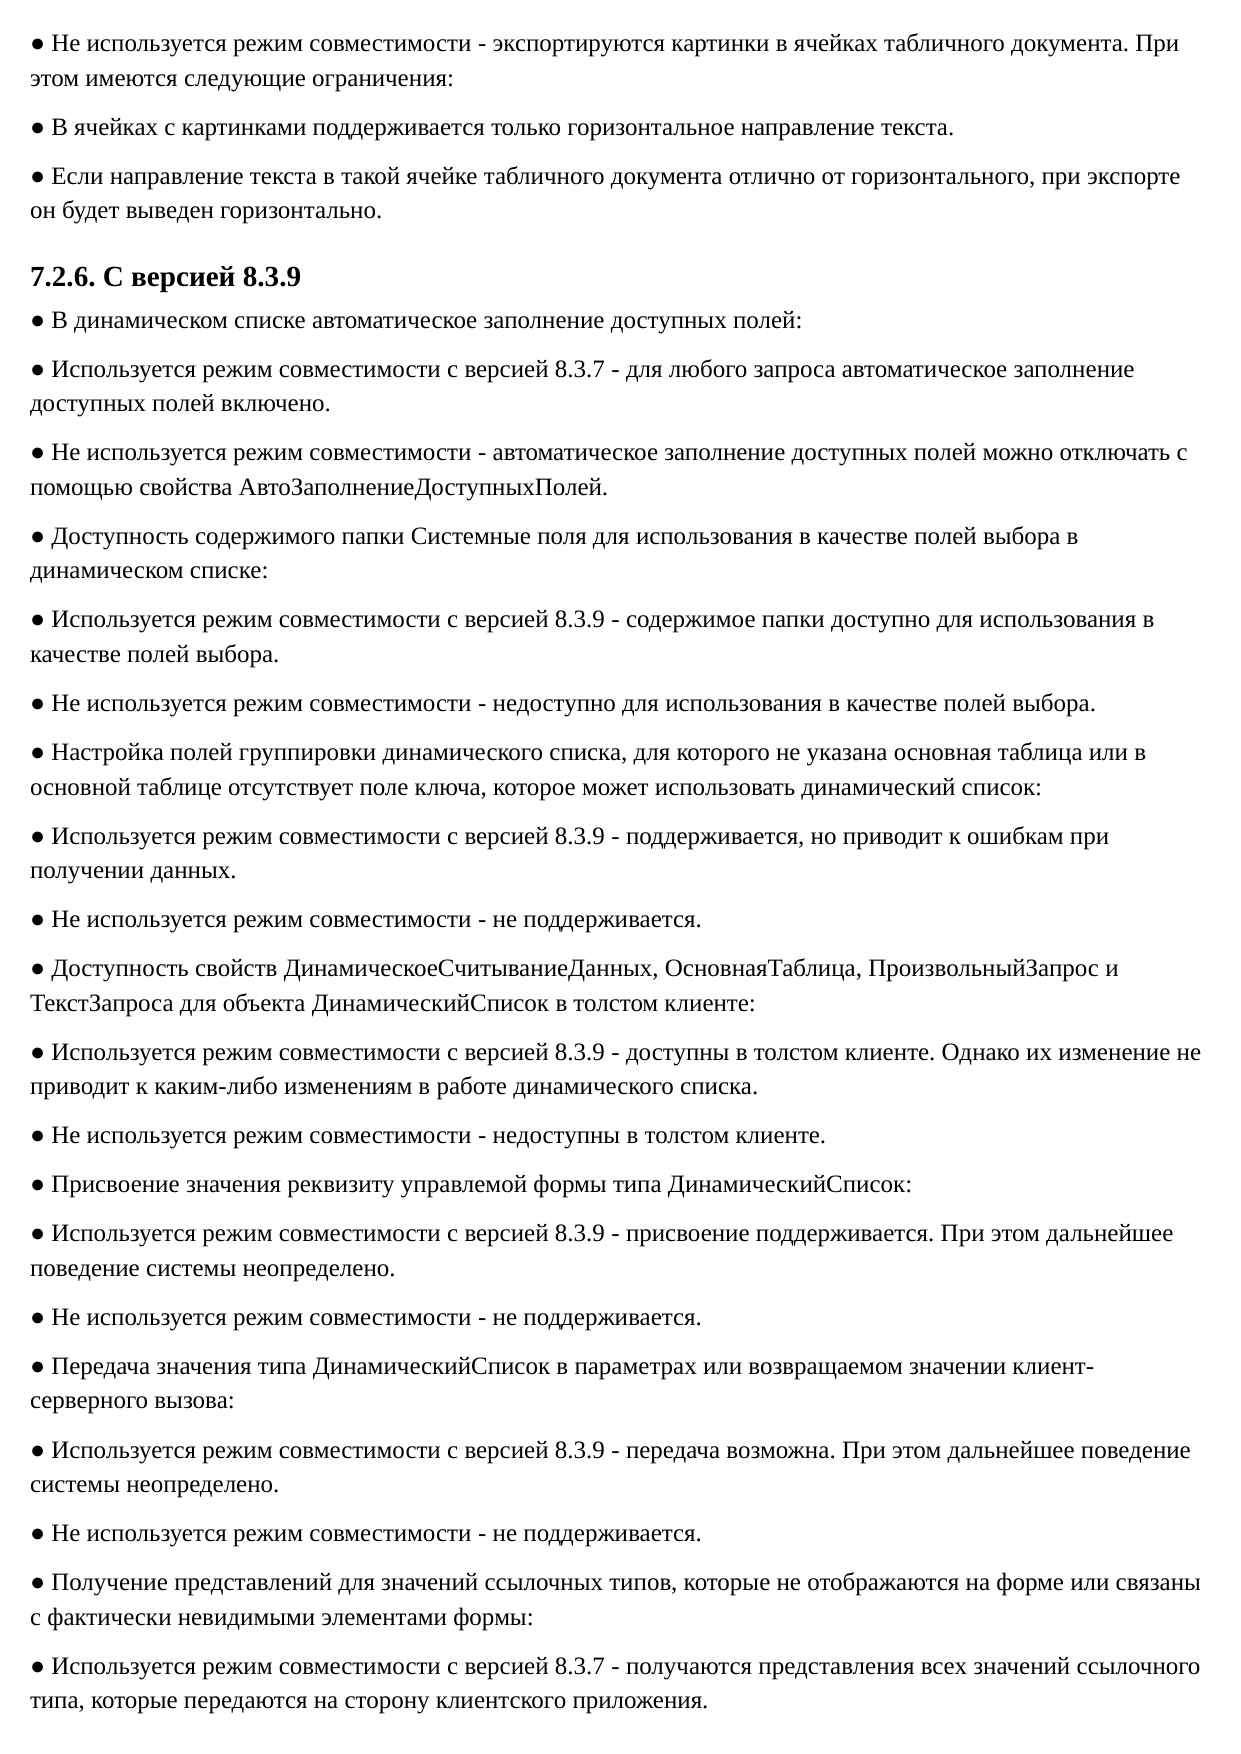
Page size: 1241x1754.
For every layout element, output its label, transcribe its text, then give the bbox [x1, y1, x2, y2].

text ● Не используется режим совместимости ‑ не поддерживается. [30, 904, 1211, 933]
text ● Доступность свойств ДинамическоеСчитываниеДанных, ОсновнаяТаблица, ПроизвольныйЗапрос и ТекстЗапроса для объекта ДинамическийСписок в толстом клиенте: [30, 953, 1211, 1017]
text ● Используется режим совместимости с версией 8.3.7 ‑ получаются представления всех значений ссылочного типа, которые передаются на сторону клиентского приложения. [30, 1651, 1211, 1714]
text ● В динамическом списке автоматическое заполнение доступных полей: [30, 305, 1211, 334]
text ● Не используется режим совместимости ‑ недоступны в толстом клиенте. [30, 1120, 1211, 1149]
text ● Доступность содержимого папки Системные поля для использования в качестве полей выбора в динамическом списке: [30, 521, 1211, 584]
text ● Не используется режим совместимости ‑ недоступно для использования в качестве полей выбора. [30, 688, 1211, 717]
text ● Используется режим совместимости с версией 8.3.9 ‑ доступны в толстом клиенте. Однако их изменение не приводит к каким-либо изменениям в работе динамического списка. [30, 1037, 1211, 1100]
text ● Не используется режим совместимости ‑ автоматическое заполнение доступных полей можно отключать с помощью свойства АвтоЗаполнениеДоступныхПолей. [30, 437, 1211, 501]
text ● Присвоение значения реквизиту управлемой формы типа ДинамическийСписок: [30, 1169, 1211, 1198]
text ● Используется режим совместимости с версией 8.3.9 ‑ передача возможна. При этом дальнейшее поведение системы неопределено. [30, 1435, 1211, 1498]
text ● Используется режим совместимости с версией 8.3.9 ‑ содержимое папки доступно для использования в качестве полей выбора. [30, 604, 1211, 668]
text ● Передача значения типа ДинамическийСписок в параметрах или возвращаемом значении клиент-серверного вызова: [30, 1351, 1211, 1414]
text ● Не используется режим совместимости ‑ не поддерживается. [30, 1302, 1211, 1331]
text ● Получение представлений для значений ссылочных типов, которые не отображаются на форме или связаны с фактически невидимыми элементами формы: [30, 1567, 1211, 1631]
text ● Используется режим совместимости с версией 8.3.9 ‑ поддерживается, но приводит к ошибкам при получении данных. [30, 821, 1211, 884]
text ● Настройка полей группировки динамического списка, для которого не указана основная таблица или в основной таблице отсутствует поле ключа, которое может использовать динамический список: [30, 737, 1211, 800]
text ● Используется режим совместимости с версией 8.3.9 ‑ присвоение поддерживается. При этом дальнейшее поведение системы неопределено. [30, 1218, 1211, 1282]
text ● В ячейках с картинками поддерживается только горизонтальное направление текста. [30, 112, 1211, 140]
text ● Используется режим совместимости с версией 8.3.7 ‑ для любого запроса автоматическое заполнение доступных полей включено. [30, 354, 1211, 417]
text ● Если направление текста в такой ячейке табличного документа отлично от горизонтального, при экспорте он будет выведен горизонтально. [30, 161, 1211, 224]
subtitle 7.2.6. С версией 8.3.9 [30, 259, 1211, 292]
text ● Не используется режим совместимости ‑ не поддерживается. [30, 1518, 1211, 1547]
text ● Не используется режим совместимости ‑ экспортируются картинки в ячейках табличного документа. При этом имеются следующие ограничения: [30, 28, 1211, 91]
